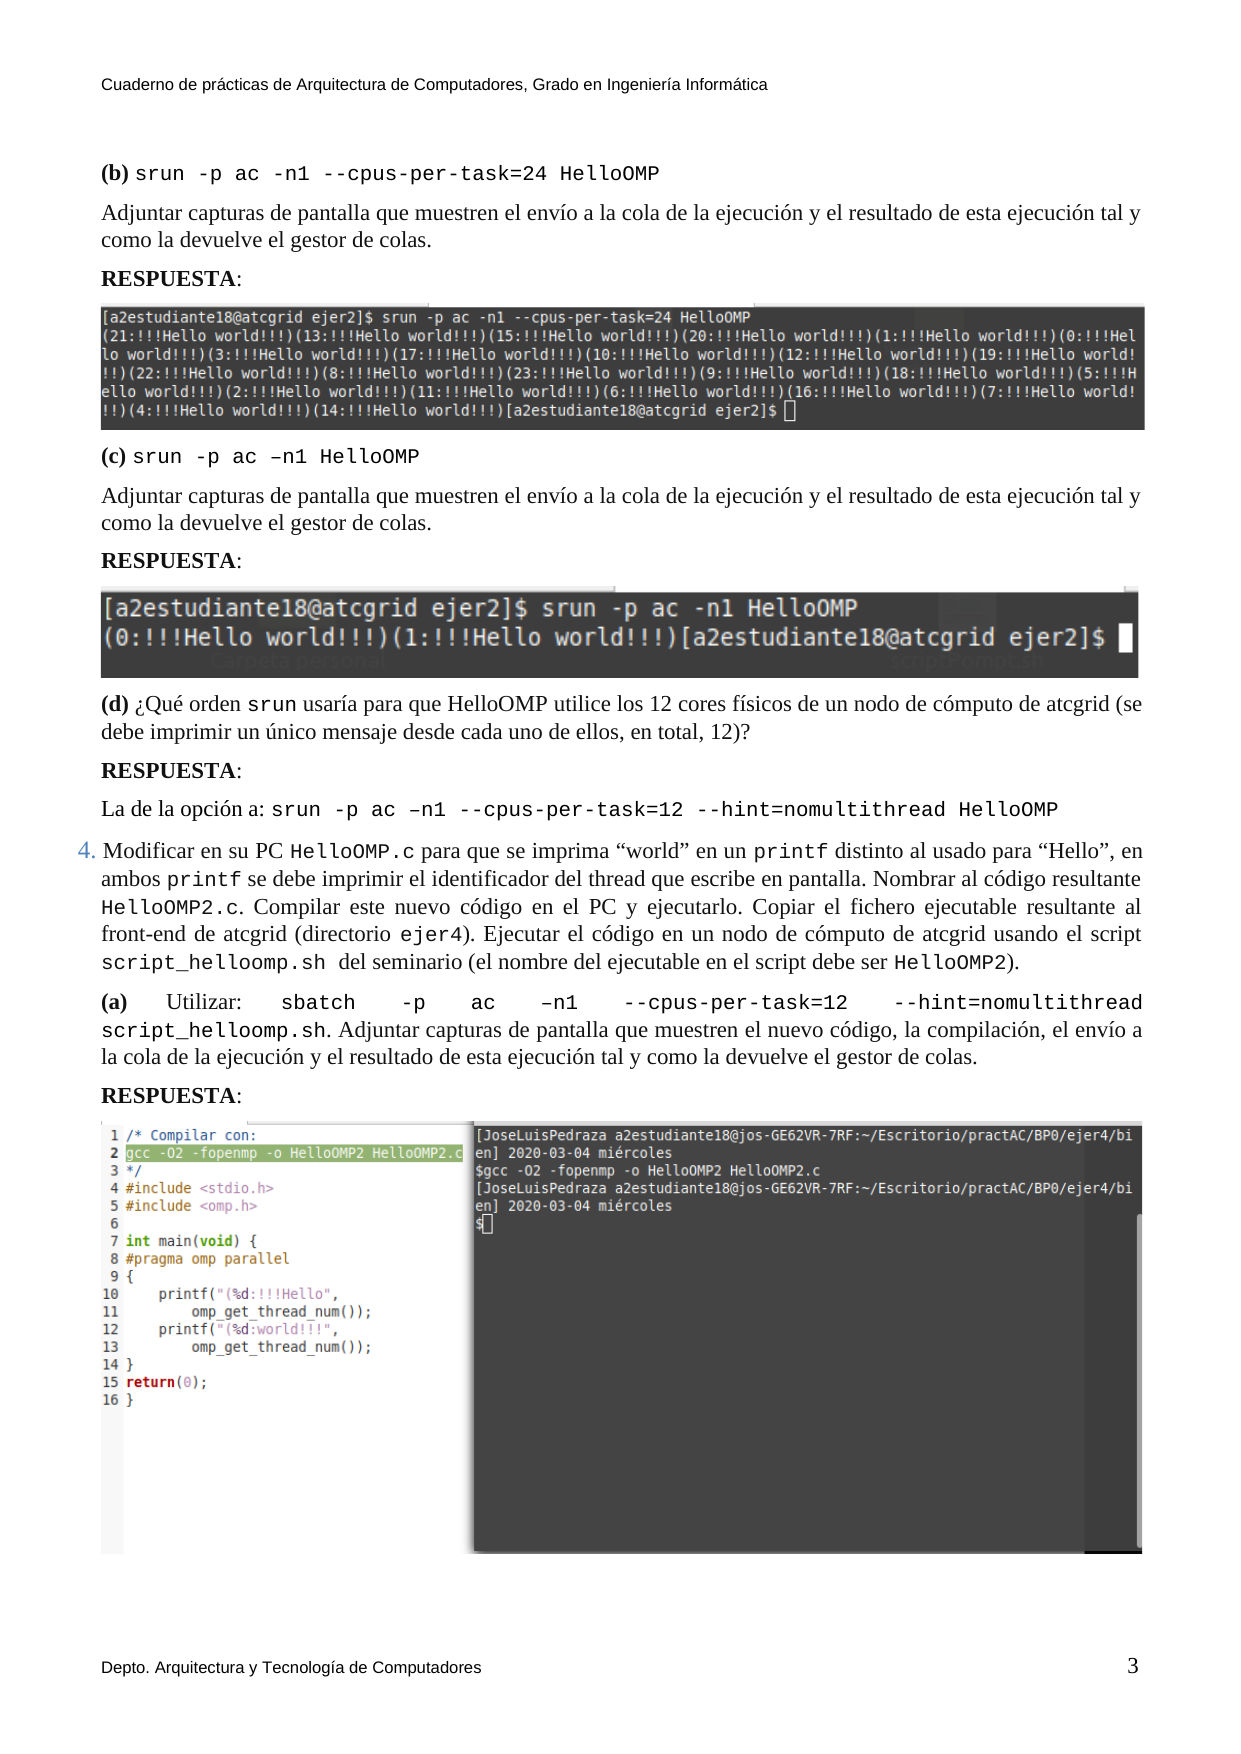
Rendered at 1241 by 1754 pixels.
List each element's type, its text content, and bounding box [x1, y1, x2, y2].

text (c) srun -p ac –n1 HelloOMP [101, 442, 1143, 470]
list RESPUESTA: [101, 548, 1143, 574]
text (a) Utilizar: sbatch -p ac –n1 --cpus-per-task=12 --hint=nomultithread script_helloomp.sh. Adjuntar capturas de pantalla que muestren el nuevo código, la compilación, el envío a la cola de la ejecución y el resultado de esta ejecución tal y como la devuelve el gestor de colas. [101, 988, 1143, 1070]
list RESPUESTA: [101, 757, 1143, 783]
text (b) srun -p ac -n1 --cpus-per-task=24 HelloOMP [101, 159, 1143, 187]
list Modificar en su PC HelloOMP.c para que se imprima “world” en un printf distinto al usado para “Hello”, en ambos printf se debe imprimir el identificador del thread que escribe en pantalla. Nombrar al código resultante HelloOMP2.c. Compilar este nuevo código en el PC y ejecutarlo. Copiar el fichero ejecutable resultante al front-end de atcgrid (directorio ejer4). Ejecutar el código en un nodo de cómputo de atcgrid usando el script script_helloomp.sh del seminario (el nombre del ejecutable en el script debe ser HelloOMP2). [71, 836, 1143, 976]
text Adjuntar capturas de pantalla que muestren el envío a la cola de la ejecución y el resultado de esta ejecución tal y como la devuelve el gestor de colas. [101, 199, 1143, 252]
list RESPUESTA: [101, 1082, 1143, 1108]
text La de la opción a: srun -p ac –n1 --cpus-per-task=12 --hint=nomultithread HelloOMP [101, 796, 1143, 823]
text Adjuntar capturas de pantalla que muestren el envío a la cola de la ejecución y el resultado de esta ejecución tal y como la devuelve el gestor de colas. [101, 482, 1143, 535]
list (d) ¿Qué orden srun usaría para que HelloOMP utilice los 12 cores físicos de un nodo de cómputo de atcgrid (se debe imprimir un único mensaje desde cada uno de ellos, en total, 12)? [101, 690, 1143, 744]
list RESPUESTA: [101, 265, 1143, 291]
